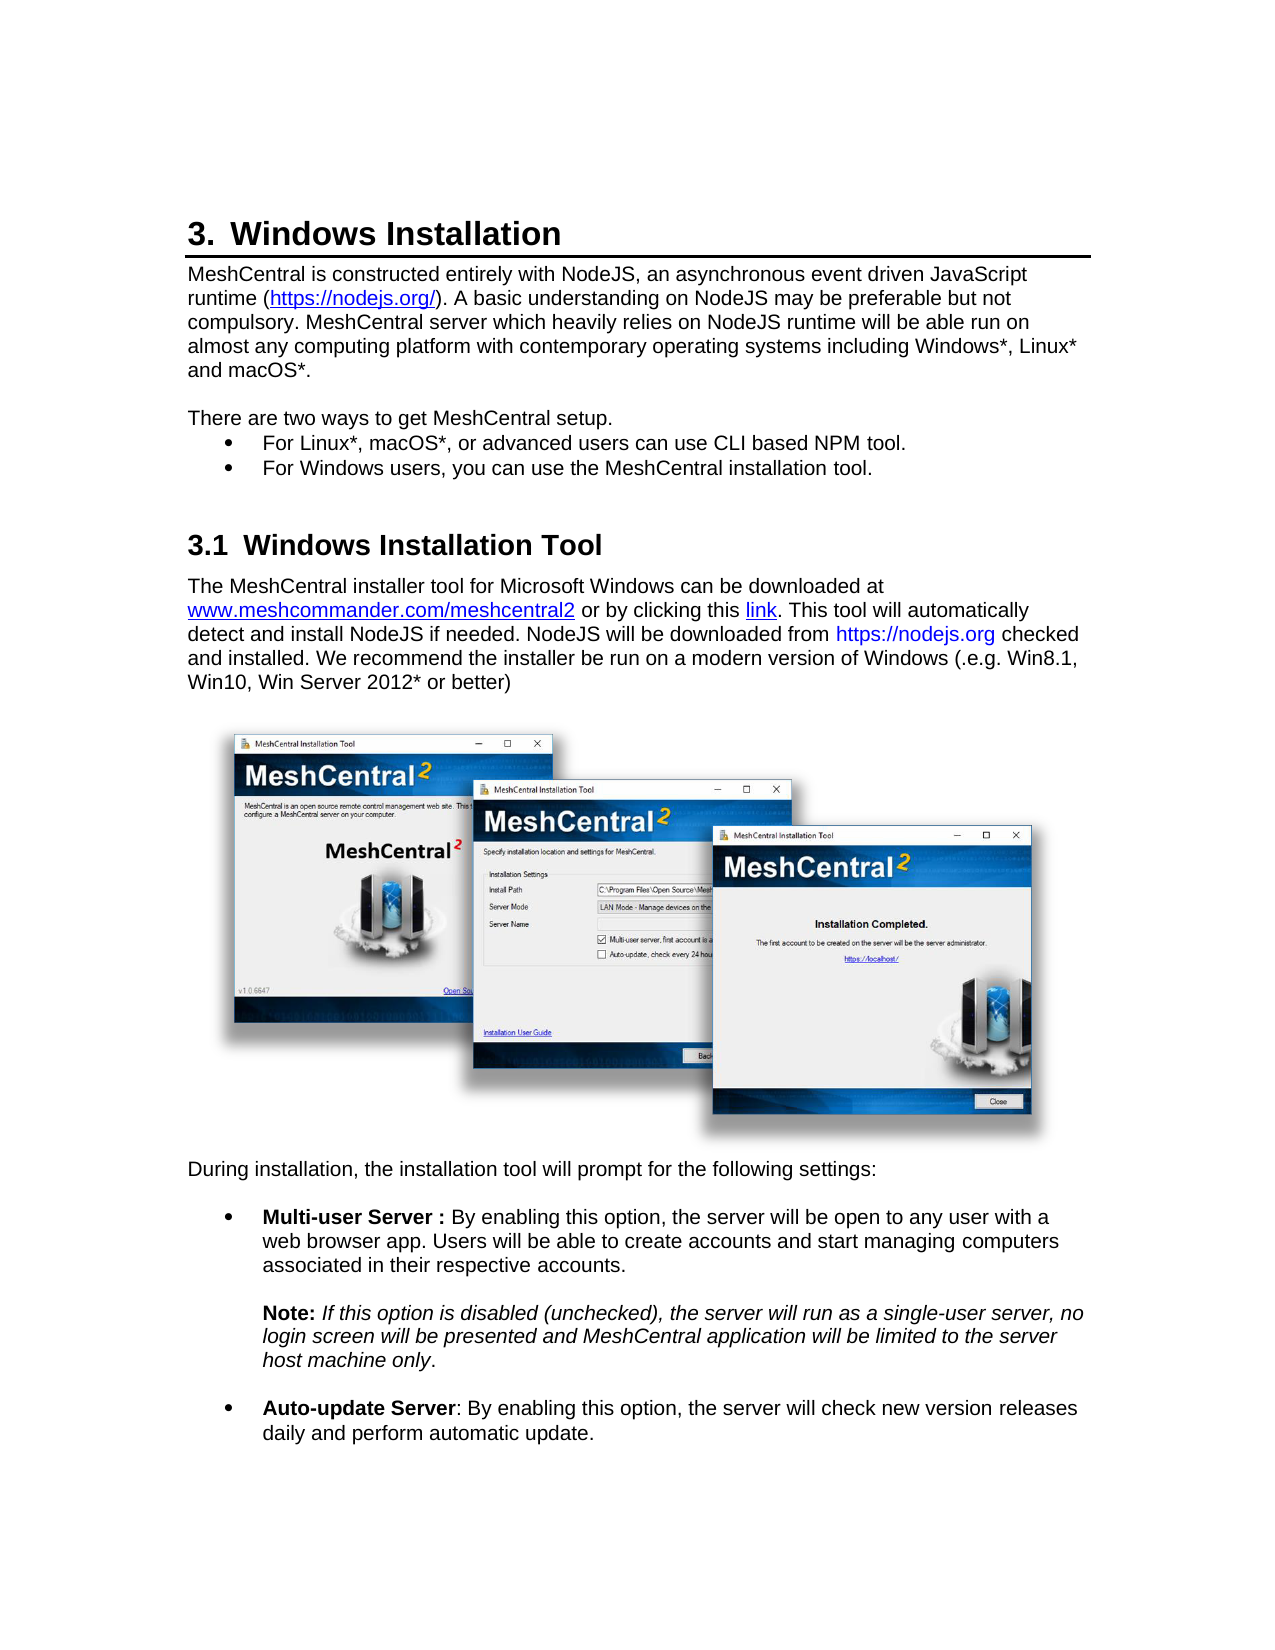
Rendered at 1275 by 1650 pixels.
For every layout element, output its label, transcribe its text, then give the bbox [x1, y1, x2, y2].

subtitle Windows Installation [187, 214, 1158, 253]
list For Linux*, macOS*, or advanced users can use CLI based NPM tool. [225, 430, 1158, 455]
text MeshCentral is constructed entirely with NodeJS, an asynchronous event driven JavaScript runtime (https://nodejs.org/). A basic understanding on NodeJS may be preferable but not compulsory. MeshCentral server which heavily relies on NodeJS runtime will be able run on almost any computing platform with contemporary operating systems including Windows*, Linux* and macOS*. [187, 262, 1080, 382]
text During installation, the installation tool will prompt for the following settings: [187, 716, 1158, 1181]
text There are two ways to get MeshCentral setup. [187, 406, 1158, 430]
subtitle Windows Installation Tool [187, 528, 1158, 562]
picture [204, 718, 1060, 1156]
list Auto-update Server: By enabling this option, the server will check new version releases daily and perform automatic update. [225, 1396, 1078, 1444]
text Note: If this option is disabled (unchecked), the server will run as a single-user server, no login screen will be presented and MeshCentral application will be limited to the server host machine only. [262, 1300, 1087, 1372]
list Multi-user Server : By enabling this option, the server will be open to any user with a web browser app. Users will be able to create accounts and start managing computers associated in their respective accounts. [225, 1205, 1059, 1277]
list For Windows users, you can use the MeshCentral installation tool. [225, 455, 1158, 479]
text The MeshCentral installer tool for Microsoft Windows can be downloaded at www.meshcommander.com/meshcentral2 or by clicking this link. This tool will automatically detect and install NodeJS if needed. NodeJS will be downloaded from https://nodejs.org checked and installed. We recommend the installer be run on a modern version of Windows (.e.g. Win8.1, Win10, Win Server 2012* or better) [187, 574, 1081, 694]
